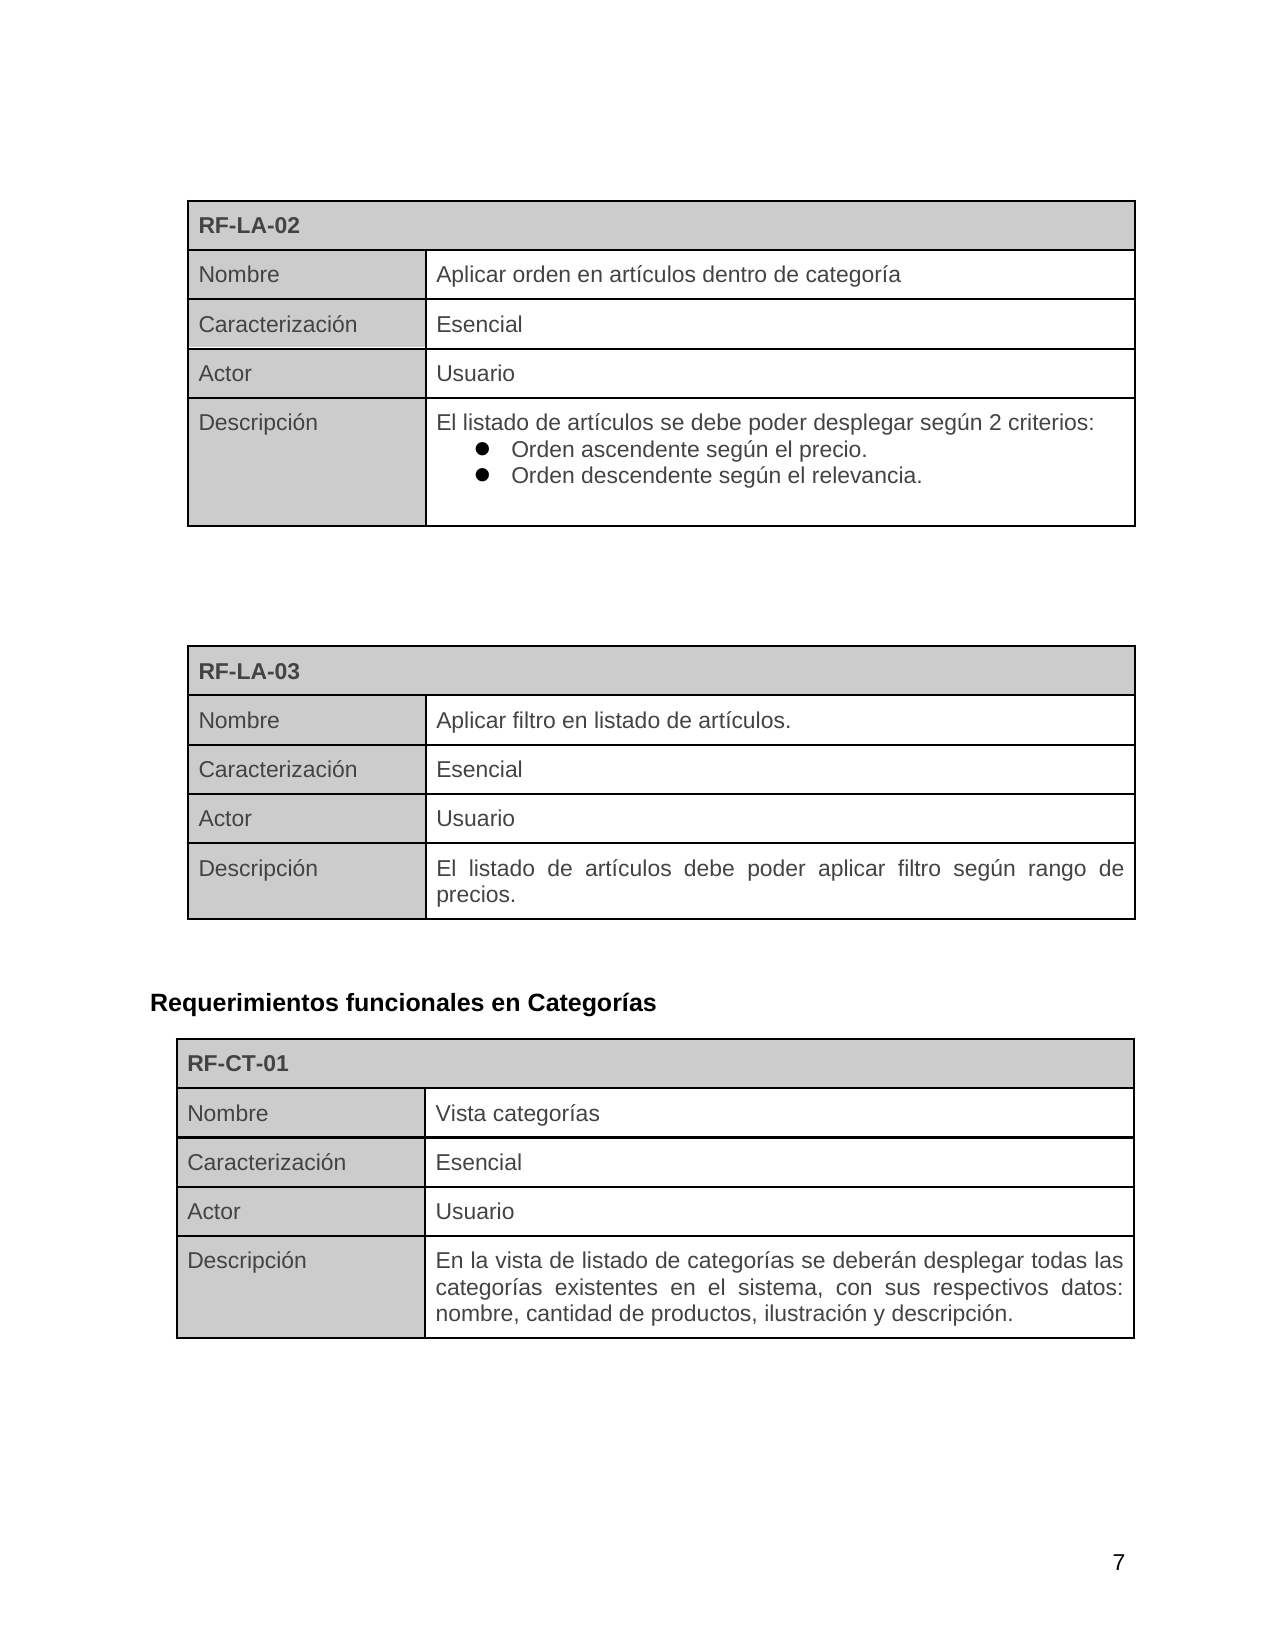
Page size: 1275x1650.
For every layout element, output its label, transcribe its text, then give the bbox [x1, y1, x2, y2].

table_cell Esencial [427, 746, 1134, 793]
table_cell Nombre [189, 696, 425, 744]
table_cell Caracterización [189, 746, 425, 793]
table_cell Actor [189, 795, 425, 842]
table_cell Descripción [189, 844, 425, 918]
table_header RF-LA-02 [189, 202, 1134, 249]
table_cell Caracterización [189, 300, 425, 347]
table_cell El listado de artículos se debe poder desplegar según 2 criterios: Orden ascendente según el precio. Orden descendente según el relevancia. [427, 399, 1134, 525]
table_header RF-CT-01 [178, 1040, 1133, 1087]
table_cell Aplicar filtro en listado de artículos. [427, 696, 1134, 744]
table_cell Nombre [178, 1089, 424, 1136]
table_cell Usuario [426, 1188, 1133, 1235]
table_cell Nombre [189, 251, 425, 298]
table_cell Aplicar orden en artículos dentro de categoría [427, 251, 1134, 298]
table_cell En la vista de listado de categorías se deberán desplegar todas las categorías existentes en el sistema, con sus respectivos datos: nombre, cantidad de productos, ilustración y descripción. [426, 1237, 1133, 1337]
table_cell Usuario [427, 795, 1134, 842]
table_cell Esencial [426, 1139, 1133, 1186]
subtitle Requerimientos funcionales en Categorías [150, 988, 804, 1017]
table_cell Descripción [189, 399, 425, 525]
table_header RF-LA-03 [189, 647, 1134, 694]
table_cell Vista categorías [426, 1089, 1133, 1136]
table_cell Actor [189, 350, 425, 397]
table_cell Descripción [178, 1237, 424, 1337]
table_cell Usuario [427, 350, 1134, 397]
table_cell Caracterización [178, 1139, 424, 1186]
table_cell Esencial [427, 300, 1134, 347]
table_cell El listado de artículos debe poder aplicar filtro según rango de precios. [427, 844, 1134, 918]
table_cell Actor [178, 1188, 424, 1235]
